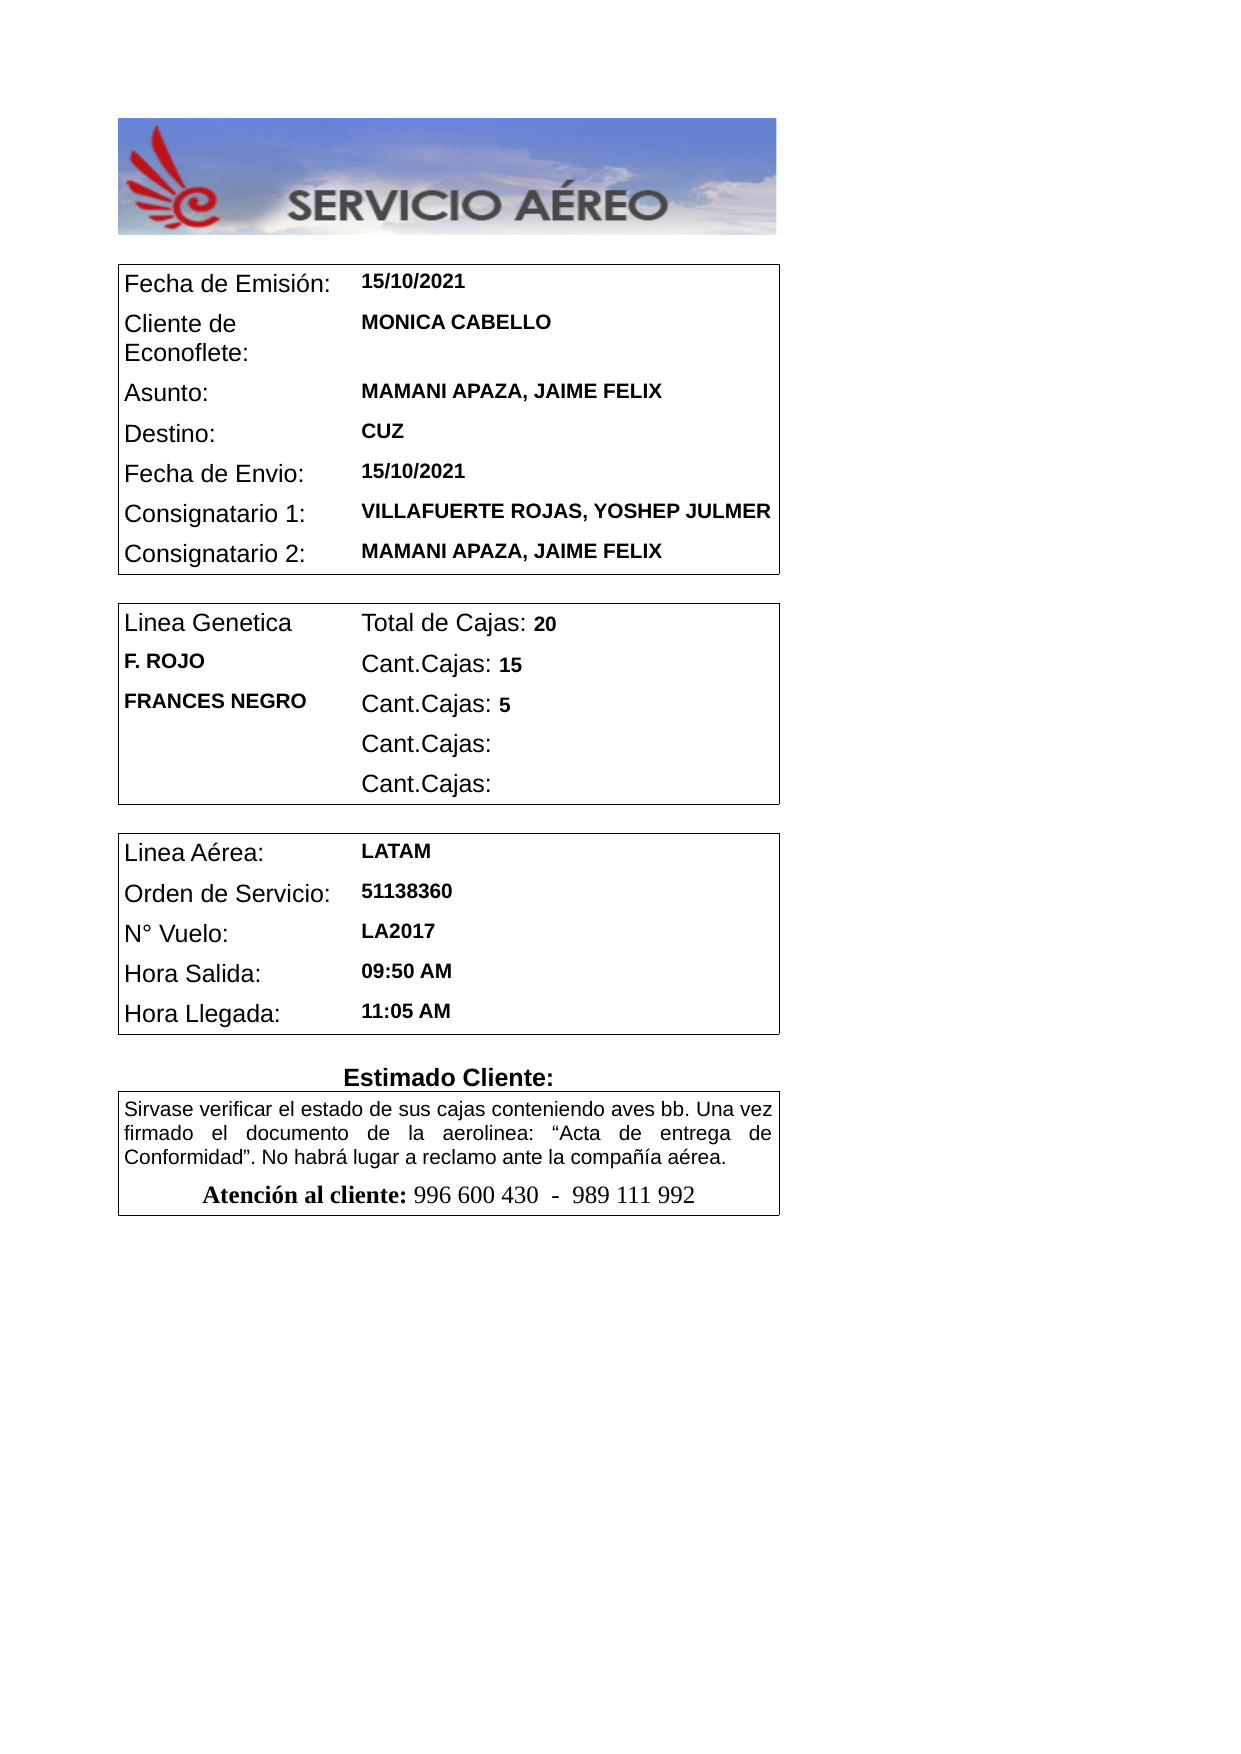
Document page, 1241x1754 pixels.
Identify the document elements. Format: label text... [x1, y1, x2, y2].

table_cell [119, 723, 356, 763]
table_cell LATAM [356, 834, 779, 873]
table_cell Consignatario 1: [119, 493, 356, 533]
table_cell Hora Salida: [119, 953, 356, 993]
table_cell Total de Cajas: 20 [356, 604, 779, 643]
table_cell Hora Llegada: [119, 994, 356, 1034]
table_cell MAMANI APAZA, JAIME FELIX [356, 373, 779, 413]
table_cell [356, 575, 779, 603]
table_cell CUZ [356, 413, 779, 453]
table_cell 51138360 [356, 873, 779, 913]
table_cell Consignatario 2: [119, 534, 356, 574]
table_cell 11:05 AM [356, 994, 779, 1034]
table_cell Asunto: [119, 373, 356, 413]
table_cell MONICA CABELLO [356, 304, 779, 373]
table_cell Atención al cliente: 996 600 430 - 989 111 992 [119, 1175, 779, 1215]
table_cell 09:50 AM [356, 953, 779, 993]
table_cell N° Vuelo: [119, 913, 356, 953]
table_cell Fecha de Envio: [119, 453, 356, 493]
table_cell Sirvase verificar el estado de sus cajas conteniendo aves bb. Una vez firmado el documento de la aerolinea: “Acta de entrega de Conformidad”. No habrá lugar a reclamo ante la compañía aérea. [119, 1092, 779, 1175]
table_cell MAMANI APAZA, JAIME FELIX [356, 534, 779, 574]
table_cell Linea Aérea: [119, 834, 356, 873]
table_cell FRANCES NEGRO [119, 683, 356, 723]
table_cell Estimado Cliente: [118, 1035, 779, 1091]
table_cell Orden de Servicio: [119, 873, 356, 913]
table_header 15/10/2021 [356, 265, 779, 304]
table_cell Cant.Cajas: [356, 723, 779, 763]
table_cell Cant.Cajas: 15 [356, 643, 779, 683]
table_header Fecha de Emisión: [119, 265, 356, 304]
table_cell 15/10/2021 [356, 453, 779, 493]
table_cell F. ROJO [119, 643, 356, 683]
table_cell [356, 805, 779, 833]
table_cell Cant.Cajas: [356, 764, 779, 804]
table_cell Cant.Cajas: 5 [356, 683, 779, 723]
table_cell Linea Genetica [119, 604, 356, 643]
table_cell VILLAFUERTE ROJAS, YOSHEP JULMER [356, 493, 779, 533]
table_cell [118, 575, 356, 603]
table_cell LA2017 [356, 913, 779, 953]
table_cell Destino: [119, 413, 356, 453]
table_cell Cliente de Econoflete: [119, 304, 356, 373]
table_cell [119, 764, 356, 804]
picture [118, 118, 777, 235]
table_cell [118, 805, 356, 833]
